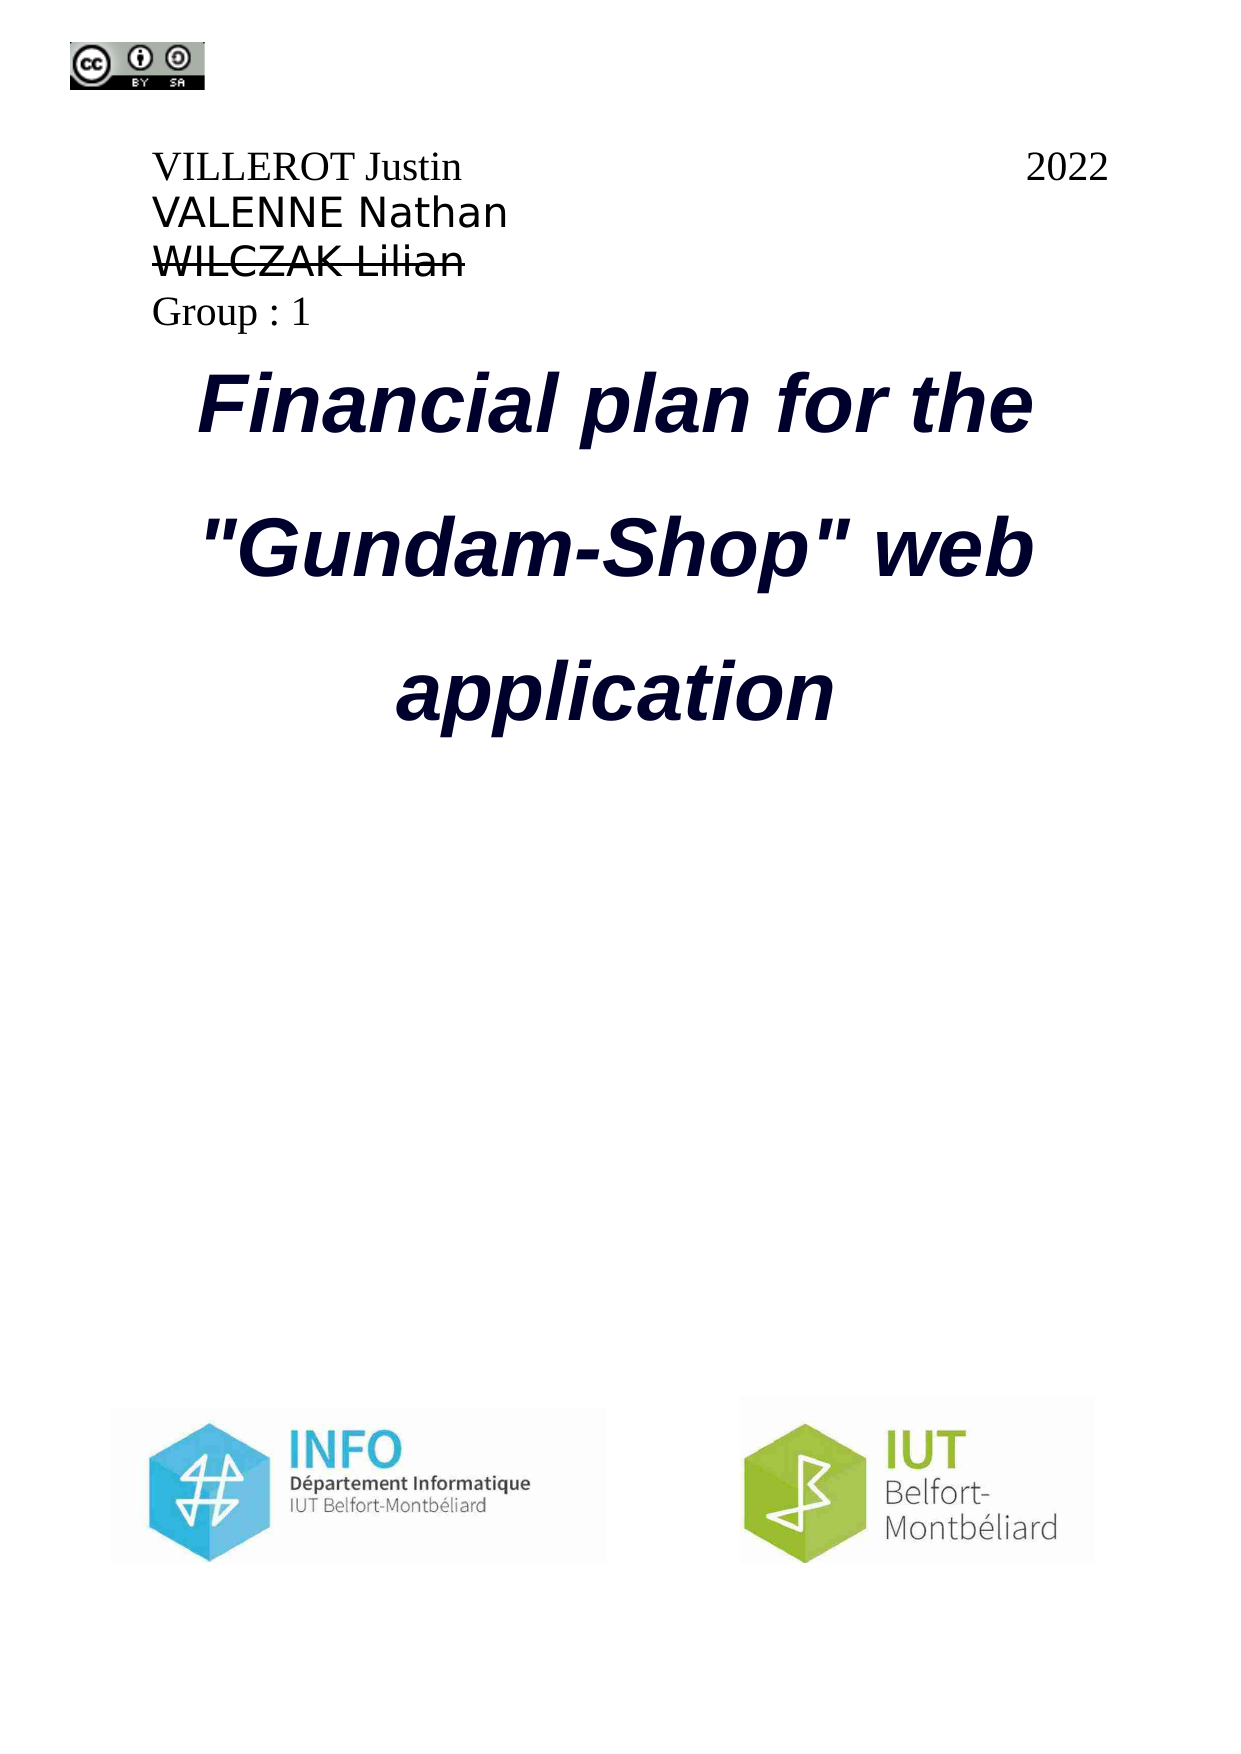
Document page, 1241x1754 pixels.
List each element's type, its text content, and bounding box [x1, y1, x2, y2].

title Financial plan for the "Gundam-Shop" web application [118, 354, 1122, 738]
picture [70, 42, 205, 90]
picture [109, 1407, 607, 1563]
picture [740, 1395, 1095, 1563]
